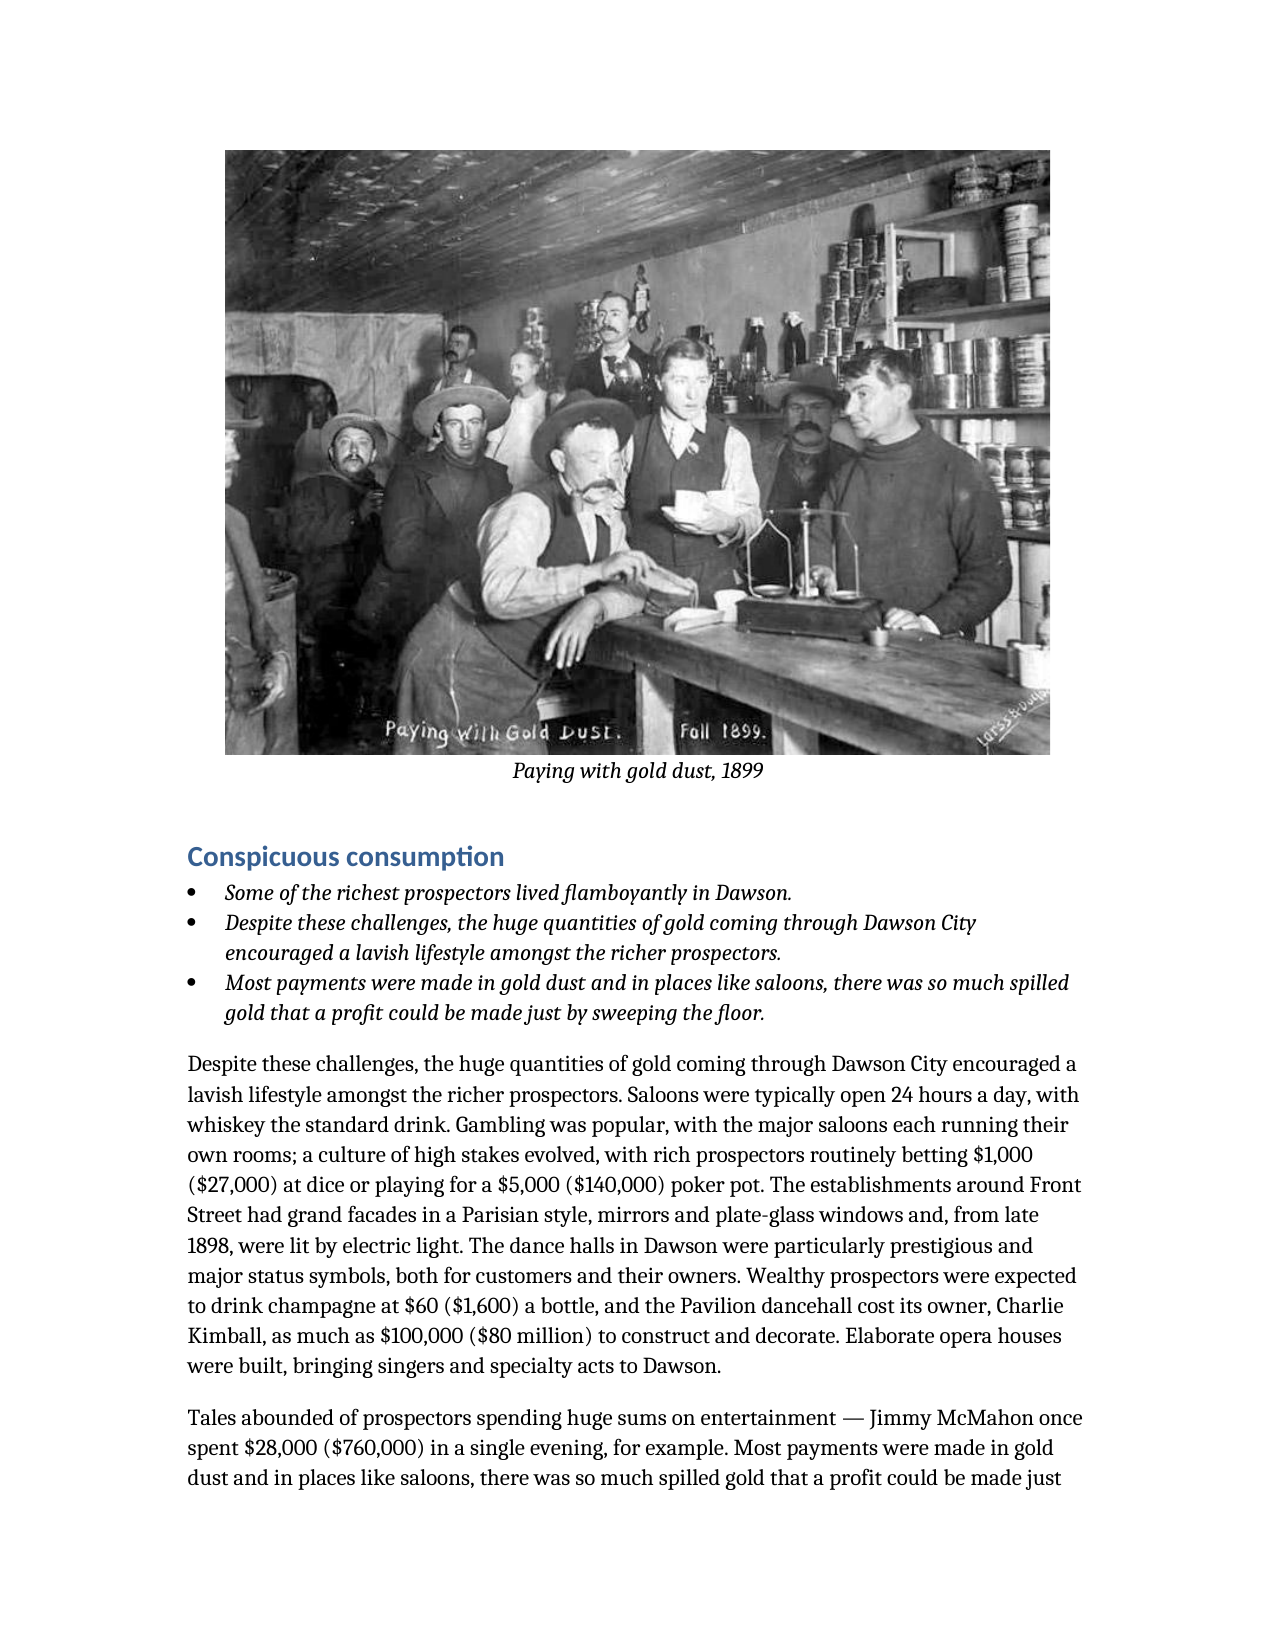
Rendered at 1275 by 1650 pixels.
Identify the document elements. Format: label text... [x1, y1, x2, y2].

text Tales abounded of prospectors spending huge sums on entertainment — Jimmy McMahon once spent $28,000 ($760,000) in a single evening, for example. Most payments were made in gold dust and in places like saloons, there was so much spilled gold that a profit could be made just [187, 1404, 1087, 1491]
text Paying with gold dust, 1899 [187, 150, 1087, 784]
list Some of the richest prospectors lived flamboyantly in Dawson. [187, 879, 1087, 906]
subtitle Conspicuous consumption [187, 838, 1087, 874]
list Despite these challenges, the huge quantities of gold coming through Dawson City encouraged a lavish lifestyle amongst the richer prospectors. [187, 909, 1087, 966]
list Most payments were made in gold dust and in places like saloons, there was so much spilled gold that a profit could be made just by sweeping the floor. [187, 970, 1087, 1026]
picture [225, 150, 1050, 755]
text Despite these challenges, the huge quantities of gold coming through Dawson City encouraged a lavish lifestyle amongst the richer prospectors. Saloons were typically open 24 hours a day, with whiskey the standard drink. Gambling was popular, with the major saloons each running their own rooms; a culture of high stakes evolved, with rich prospectors routinely betting $1,000 ($27,000) at dice or playing for a $5,000 ($140,000) poker pot. The establishments around Front Street had grand facades in a Parisian style, mirrors and plate-glass windows and, from late 1898, were lit by electric light. The dance halls in Dawson were particularly prestigious and major status symbols, both for customers and their owners. Wealthy prospectors were expected to drink champagne at $60 ($1,600) a bottle, and the Pavilion dancehall cost its owner, Charlie Kimball, as much as $100,000 ($80 million) to construct and decorate. Elaborate opera houses were built, bringing singers and specialty acts to Dawson. [187, 1051, 1087, 1379]
